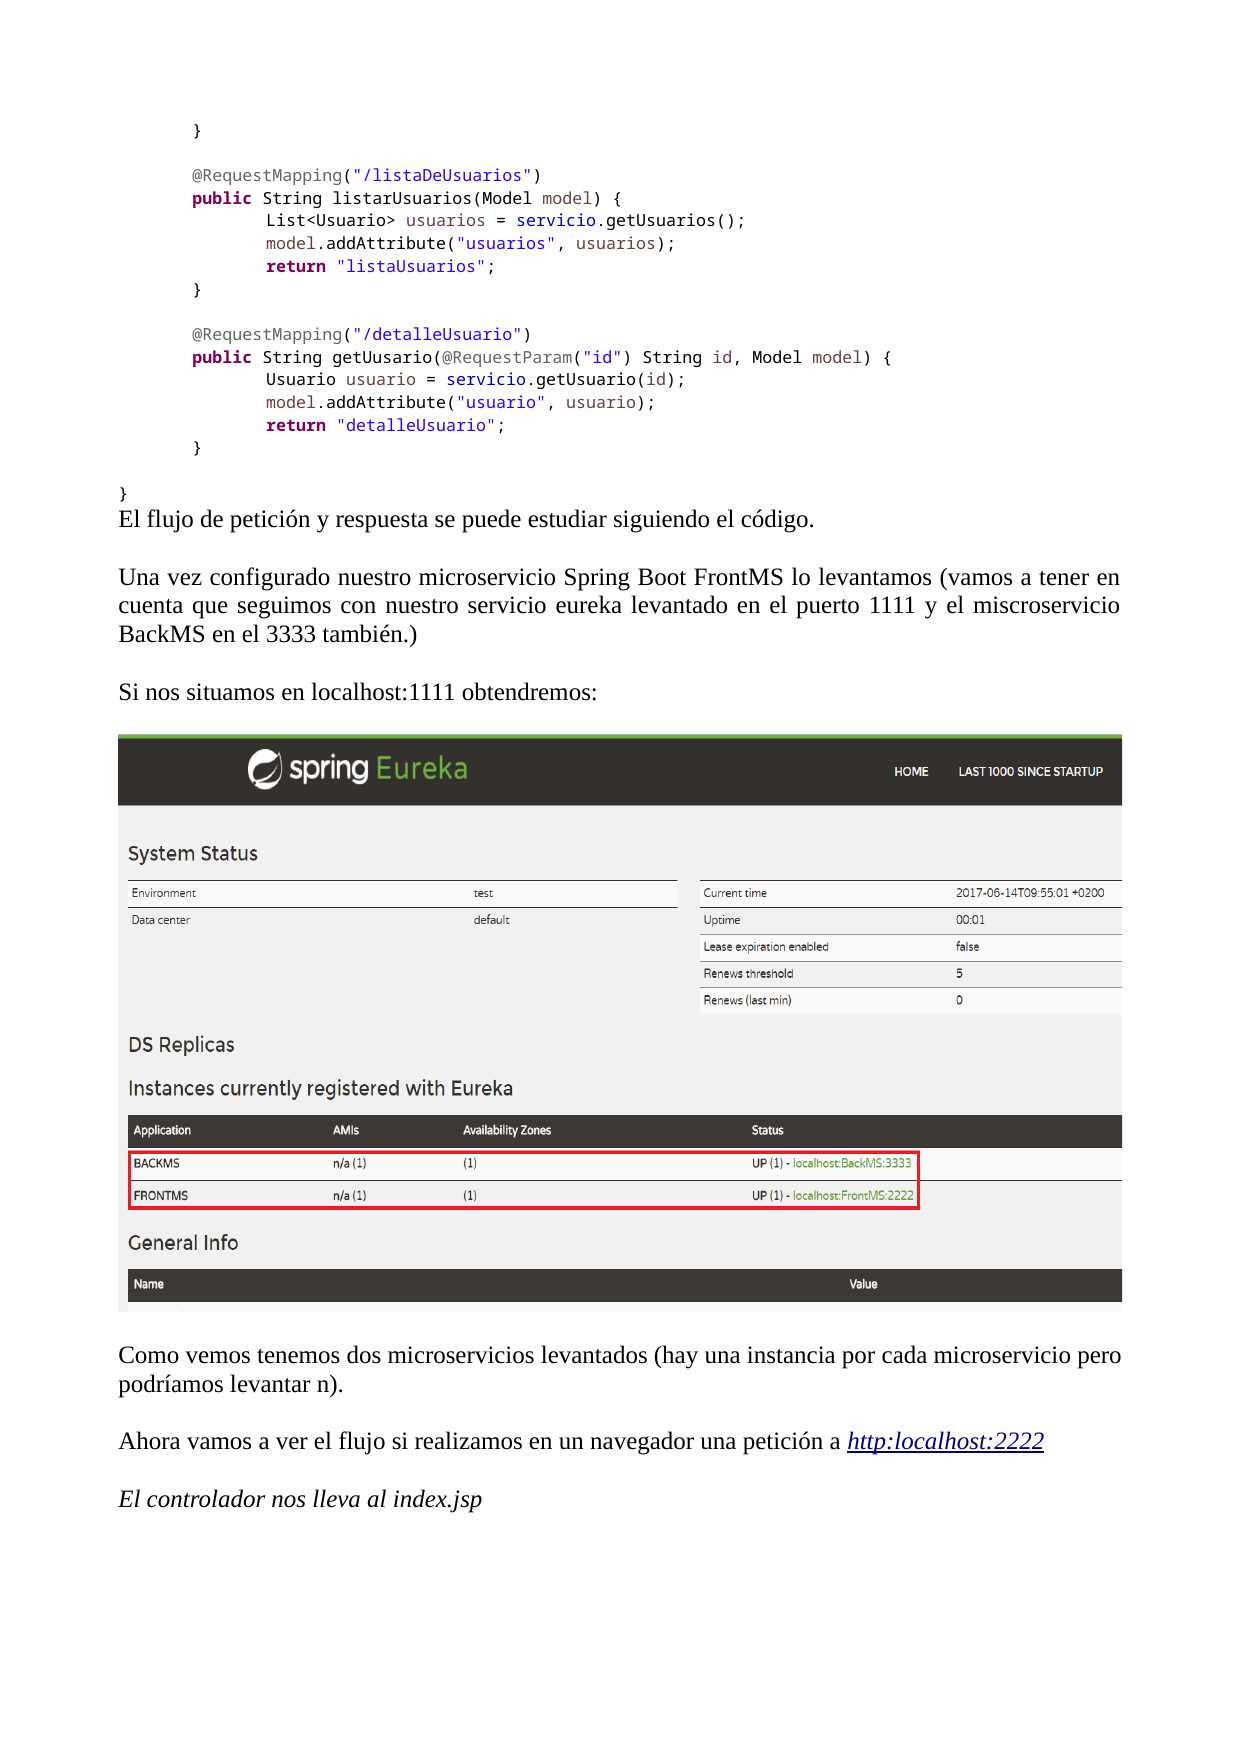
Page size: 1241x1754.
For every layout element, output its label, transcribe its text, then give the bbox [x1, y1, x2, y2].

text return "detalleUsuario"; [118, 413, 1122, 436]
text Usuario usuario = servicio.getUsuario(id); [118, 368, 1122, 391]
text } [118, 436, 1122, 459]
text Una vez configurado nuestro microservicio Spring Boot FrontMS lo levantamos (vamos a tener en cuenta que seguimos con nuestro servicio eureka levantado en el puerto 1111 y el miscroservicio BackMS en el 3333 también.) [118, 562, 1122, 648]
text } [118, 277, 1122, 300]
text model.addAttribute("usuarios", usuarios); [118, 232, 1122, 254]
text El controlador nos lleva al index.jsp [118, 1484, 1122, 1512]
text El flujo de petición y respuesta se puede estudiar siguiendo el código. [118, 504, 1122, 533]
text Ahora vamos a ver el flujo si realizamos en un navegador una petición a http:localhost:2222 [118, 1426, 1122, 1455]
text @RequestMapping("/listaDeUsuarios") [118, 163, 1122, 186]
text List<Usuario> usuarios = servicio.getUsuarios(); [118, 209, 1122, 232]
text Como vemos tenemos dos microservicios levantados (hay una instancia por cada microservicio pero podríamos levantar n). [118, 1340, 1122, 1397]
text } [118, 481, 1122, 504]
text return "listaUsuarios"; [118, 254, 1122, 277]
text Si nos situamos en localhost:1111 obtendremos: [118, 677, 1122, 705]
text public String getUusario(@RequestParam("id") String id, Model model) { [118, 345, 1122, 368]
text @RequestMapping("/detalleUsuario") [118, 322, 1122, 345]
text public String listarUsuarios(Model model) { [118, 186, 1122, 209]
text } [118, 118, 1122, 141]
text model.addAttribute("usuario", usuario); [118, 391, 1122, 413]
